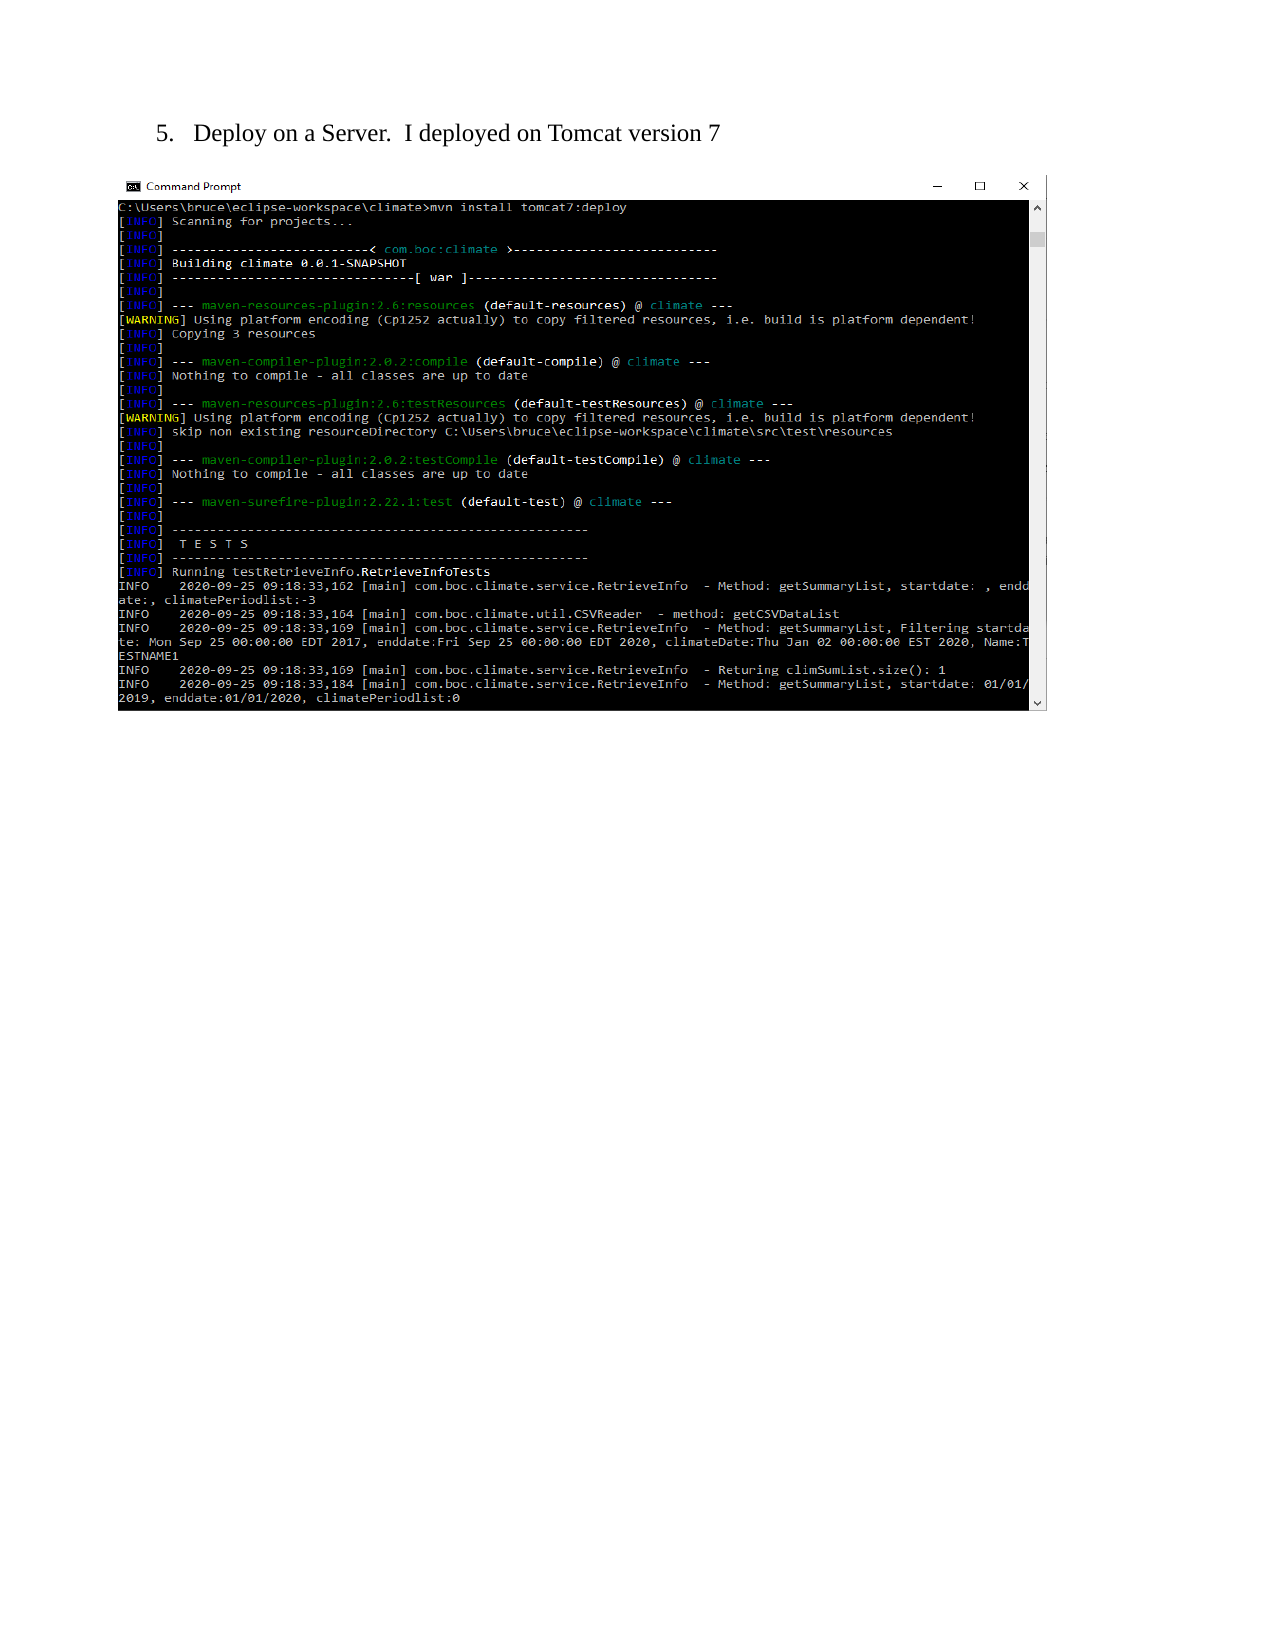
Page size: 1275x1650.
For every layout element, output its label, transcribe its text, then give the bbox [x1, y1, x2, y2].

picture [118, 175, 1047, 711]
list Deploy on a Server. I deployed on Tomcat version 7 [156, 118, 1157, 147]
